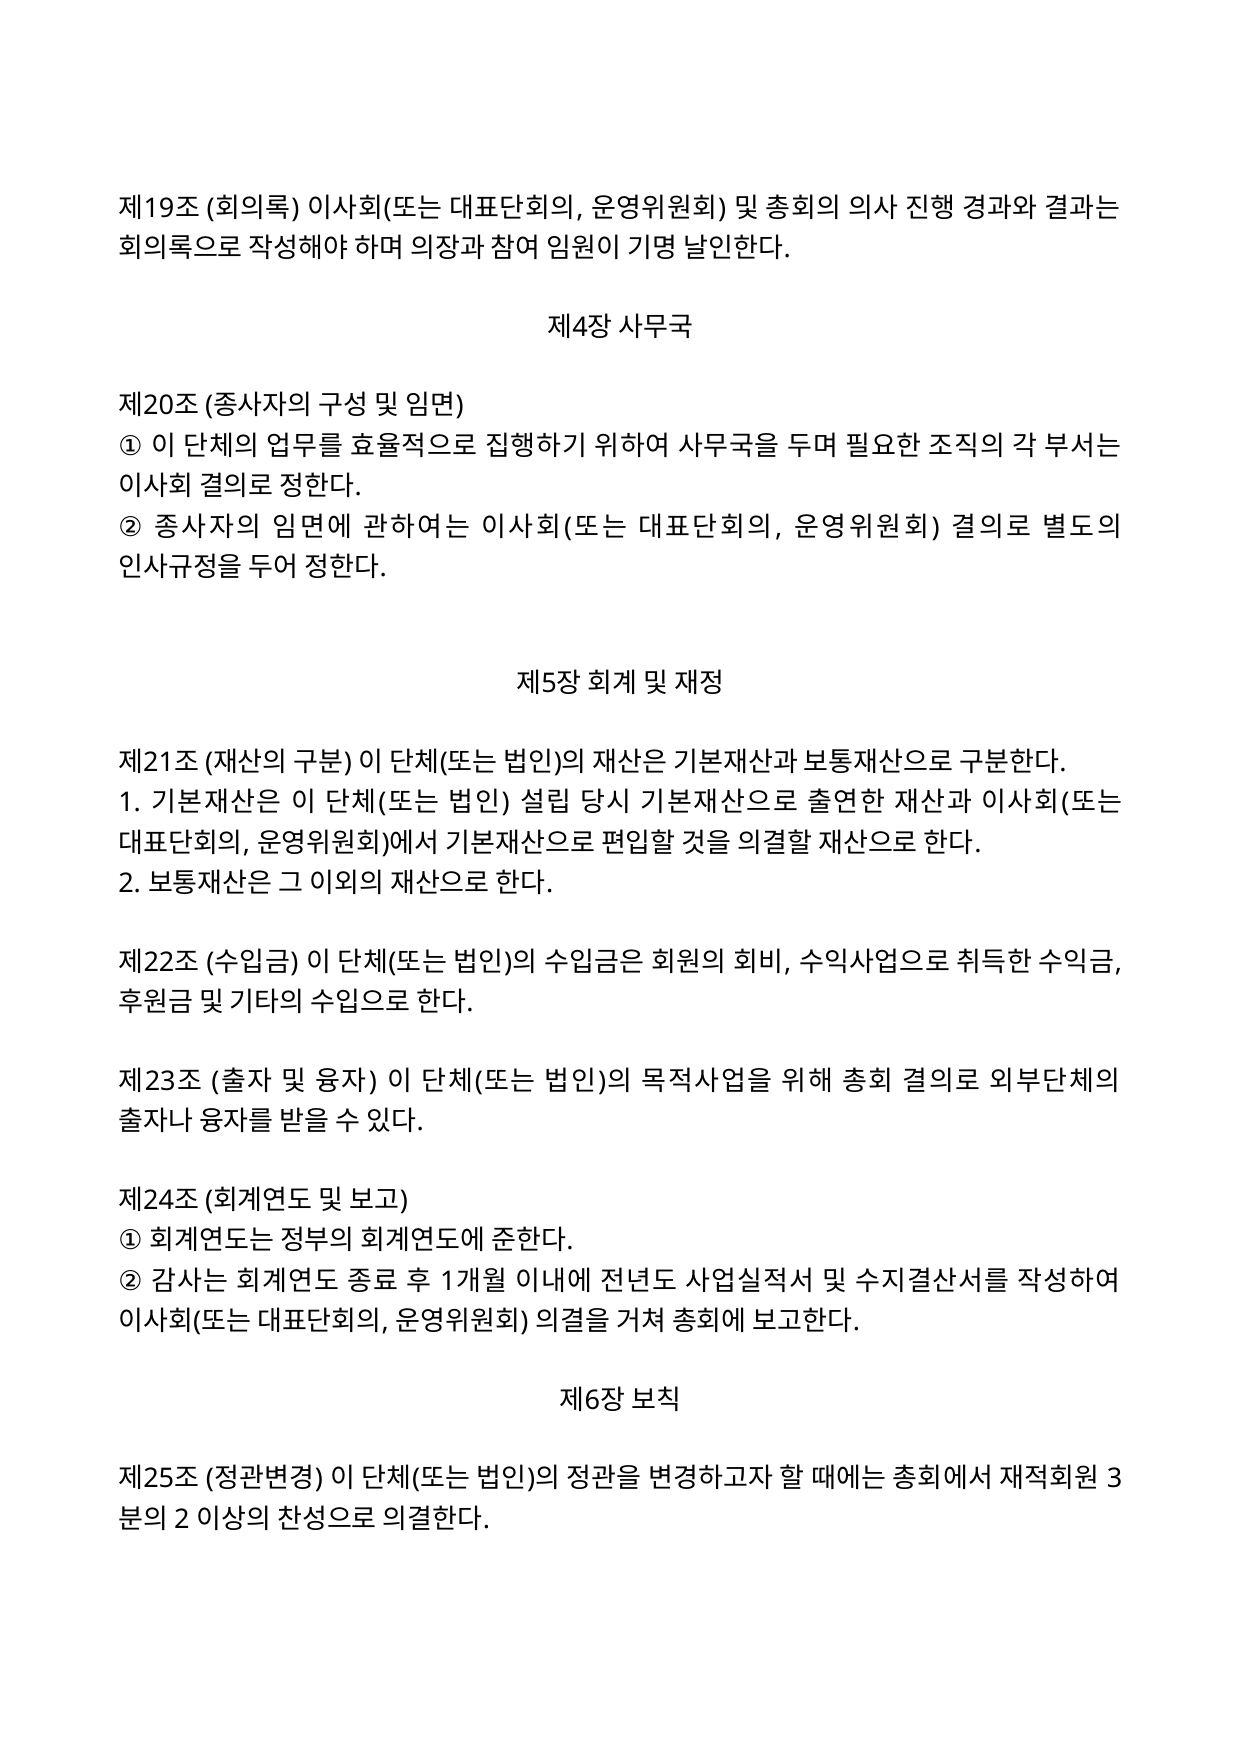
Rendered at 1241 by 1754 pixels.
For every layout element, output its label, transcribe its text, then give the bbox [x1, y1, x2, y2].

text 제23조 (출자 및 융자) 이 단체(또는 법인)의 목적사업을 위해 총회 결의로 외부단체의 출자나 융자를 받을 수 있다. [118, 1059, 1122, 1139]
text 제20조 (종사자의 구성 및 임면) [118, 383, 1122, 422]
text ② 감사는 회계연도 종료 후 1개월 이내에 전년도 사업실적서 및 수지결산서를 작성하여 이사회(또는 대표단회의, 운영위원회) 의결을 거쳐 총회에 보고한다. [118, 1259, 1122, 1339]
text 2. 보통재산은 그 이외의 재산으로 한다. [118, 861, 1122, 901]
text 제19조 (회의록) 이사회(또는 대표단회의, 운영위원회) 및 총회의 의사 진행 경과와 결과는 회의록으로 작성해야 하며 의장과 참여 임원이 기명 날인한다. [118, 186, 1122, 265]
text ① 회계연도는 정부의 회계연도에 준한다. [118, 1218, 1122, 1258]
text ② 종사자의 임면에 관하여는 이사회(또는 대표단회의, 운영위원회) 결의로 별도의 인사규정을 두어 정한다. [118, 504, 1122, 584]
text 제22조 (수입금) 이 단체(또는 법인)의 수입금은 회원의 회비, 수익사업으로 취득한 수익금, 후원금 및 기타의 수입으로 한다. [118, 940, 1122, 1020]
text 제24조 (회계연도 및 보고) [118, 1178, 1122, 1217]
text 제6장 보칙 [118, 1378, 1122, 1417]
text 제5장 회계 및 재정 [118, 661, 1122, 701]
text 제25조 (정관변경) 이 단체(또는 법인)의 정관을 변경하고자 할 때에는 총회에서 재적회원 3분의 2 이상의 찬성으로 의결한다. [118, 1456, 1122, 1536]
text 제21조 (재산의 구분) 이 단체(또는 법인)의 재산은 기본재산과 보통재산으로 구분한다. [118, 740, 1122, 779]
text 1. 기본재산은 이 단체(또는 법인) 설립 당시 기본재산으로 출연한 재산과 이사회(또는 대표단회의, 운영위원회)에서 기본재산으로 편입할 것을 의결할 재산으로 한다. [118, 780, 1122, 860]
text 제4장 사무국 [118, 304, 1122, 344]
text ① 이 단체의 업무를 효율적으로 집행하기 위하여 사무국을 두며 필요한 조직의 각 부서는 이사회 결의로 정한다. [118, 423, 1122, 503]
